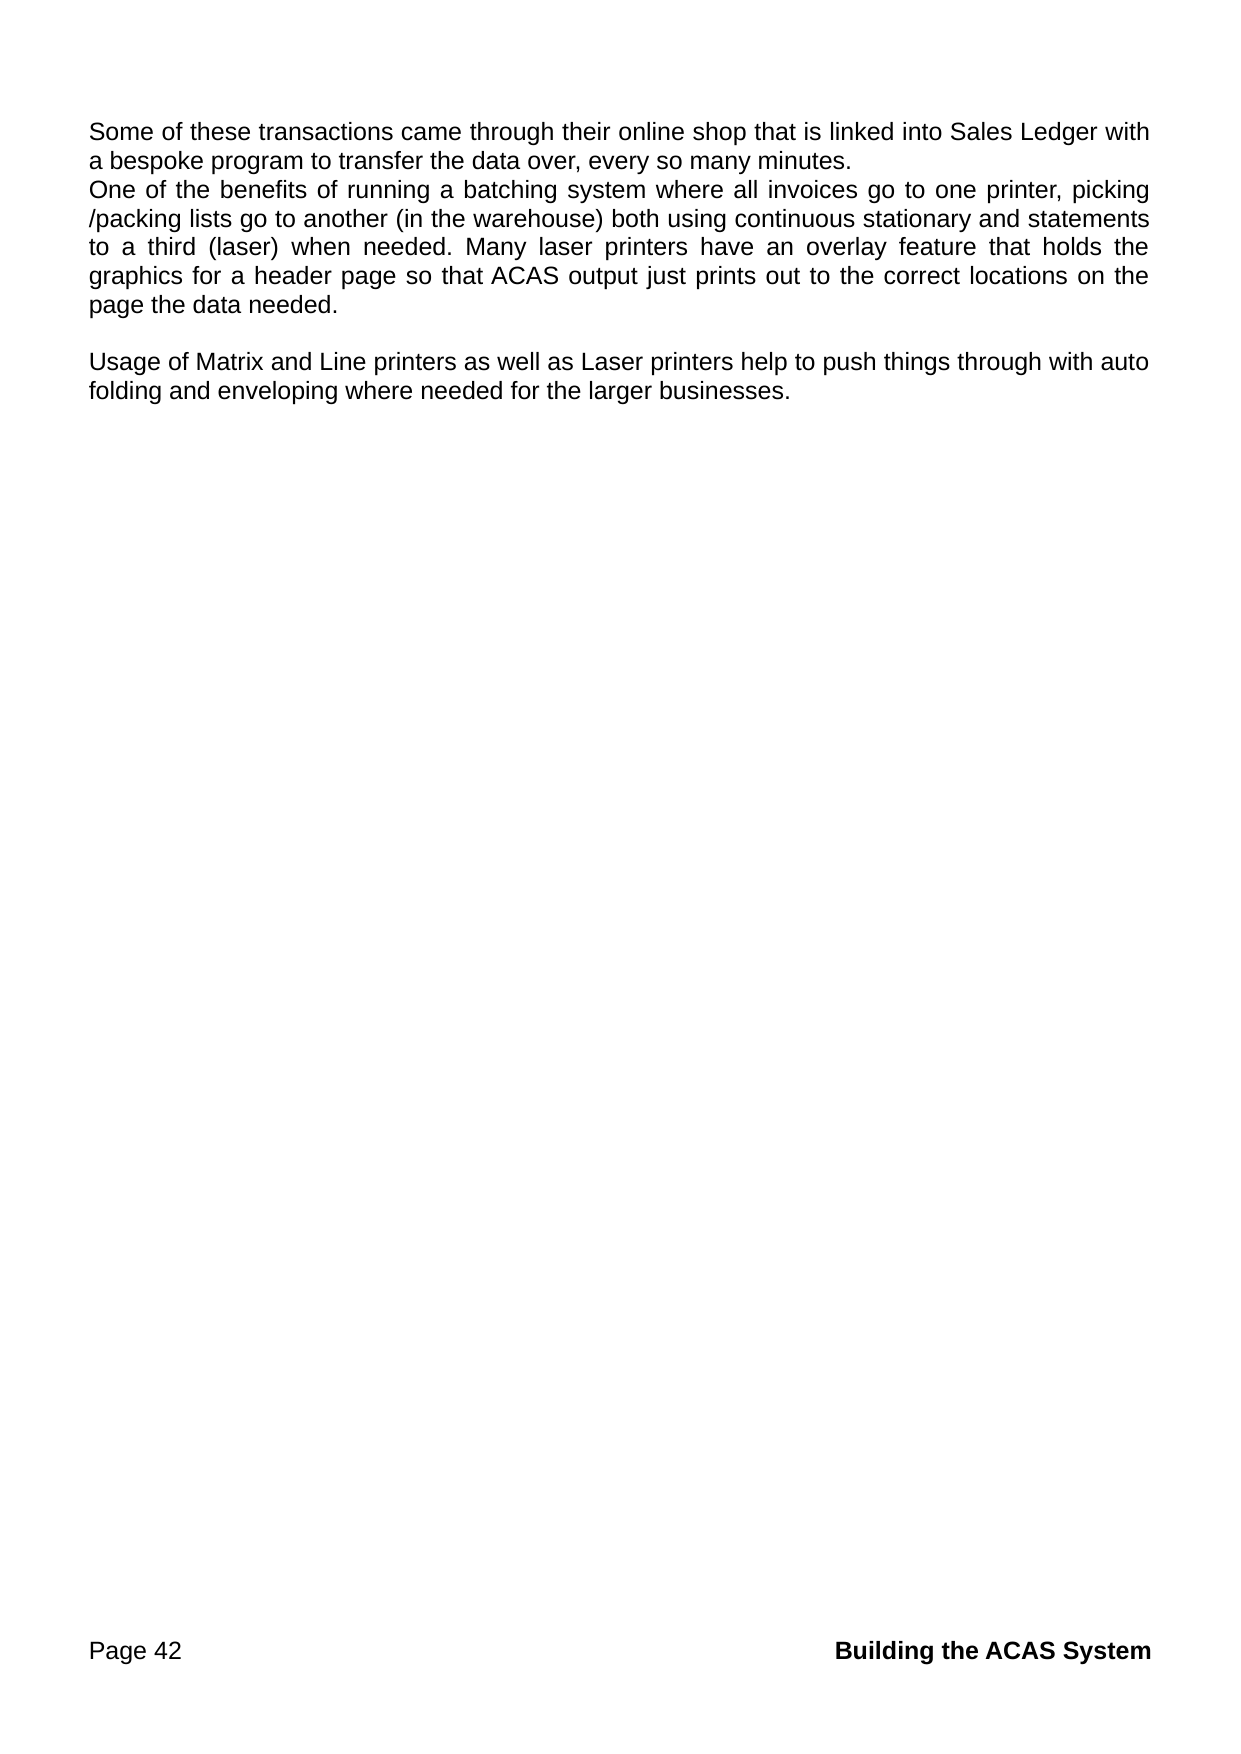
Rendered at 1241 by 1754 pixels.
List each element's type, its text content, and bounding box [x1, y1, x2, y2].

text One of the benefits of running a batching system where all invoices go to one printer, picking /packing lists go to another (in the warehouse) both using continuous stationary and statements to a third (laser) when needed. Many laser printers have an overlay feature that holds the graphics for a header page so that ACAS output just prints out to the correct locations on the page the data needed. [88, 175, 1152, 318]
text Usage of Matrix and Line printers as well as Laser printers help to push things through with auto folding and enveloping where needed for the larger businesses. [88, 347, 1152, 405]
text Some of these transactions came through their online shop that is linked into Sales Ledger with a bespoke program to transfer the data over, every so many minutes. [88, 117, 1152, 175]
